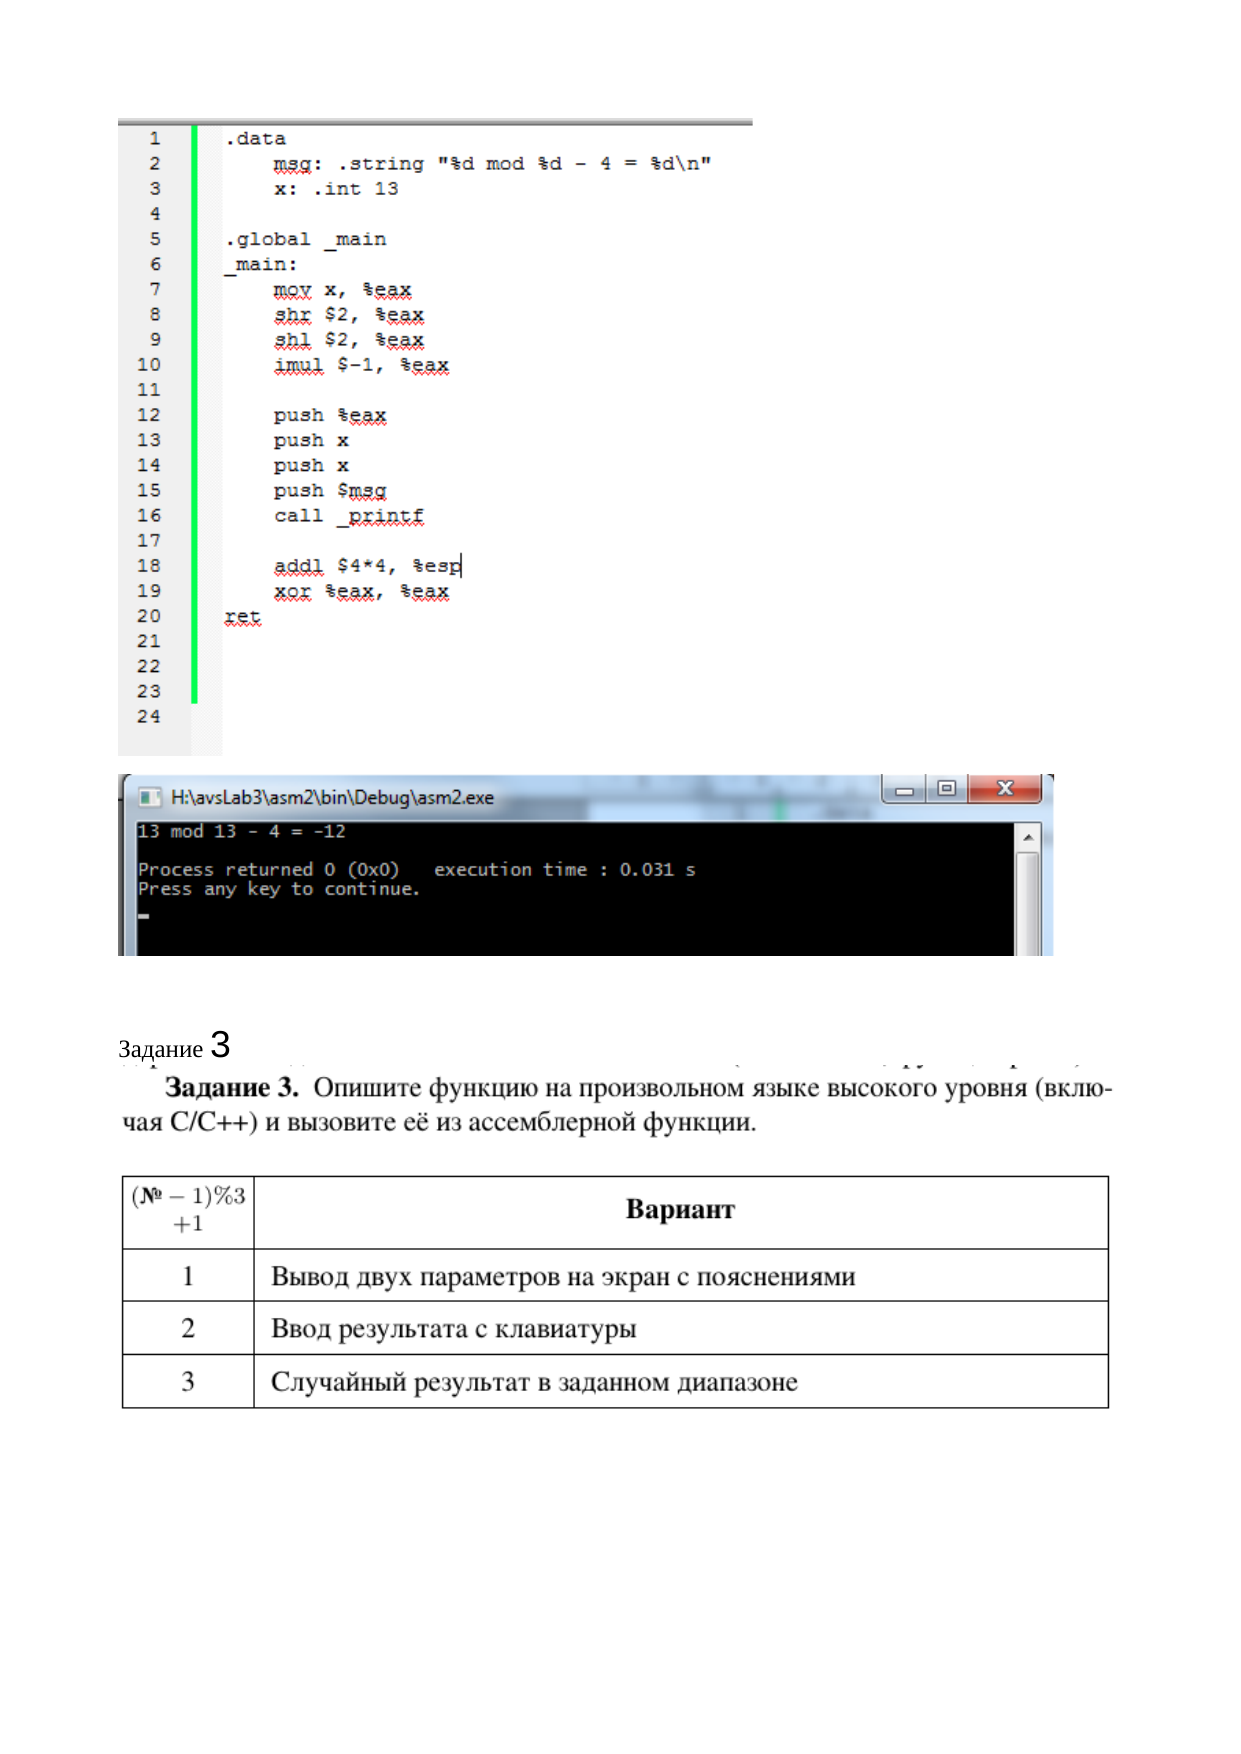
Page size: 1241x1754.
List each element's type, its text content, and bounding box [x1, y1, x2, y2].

text Задание 3 [118, 1022, 1122, 1065]
picture [118, 1065, 1123, 1432]
